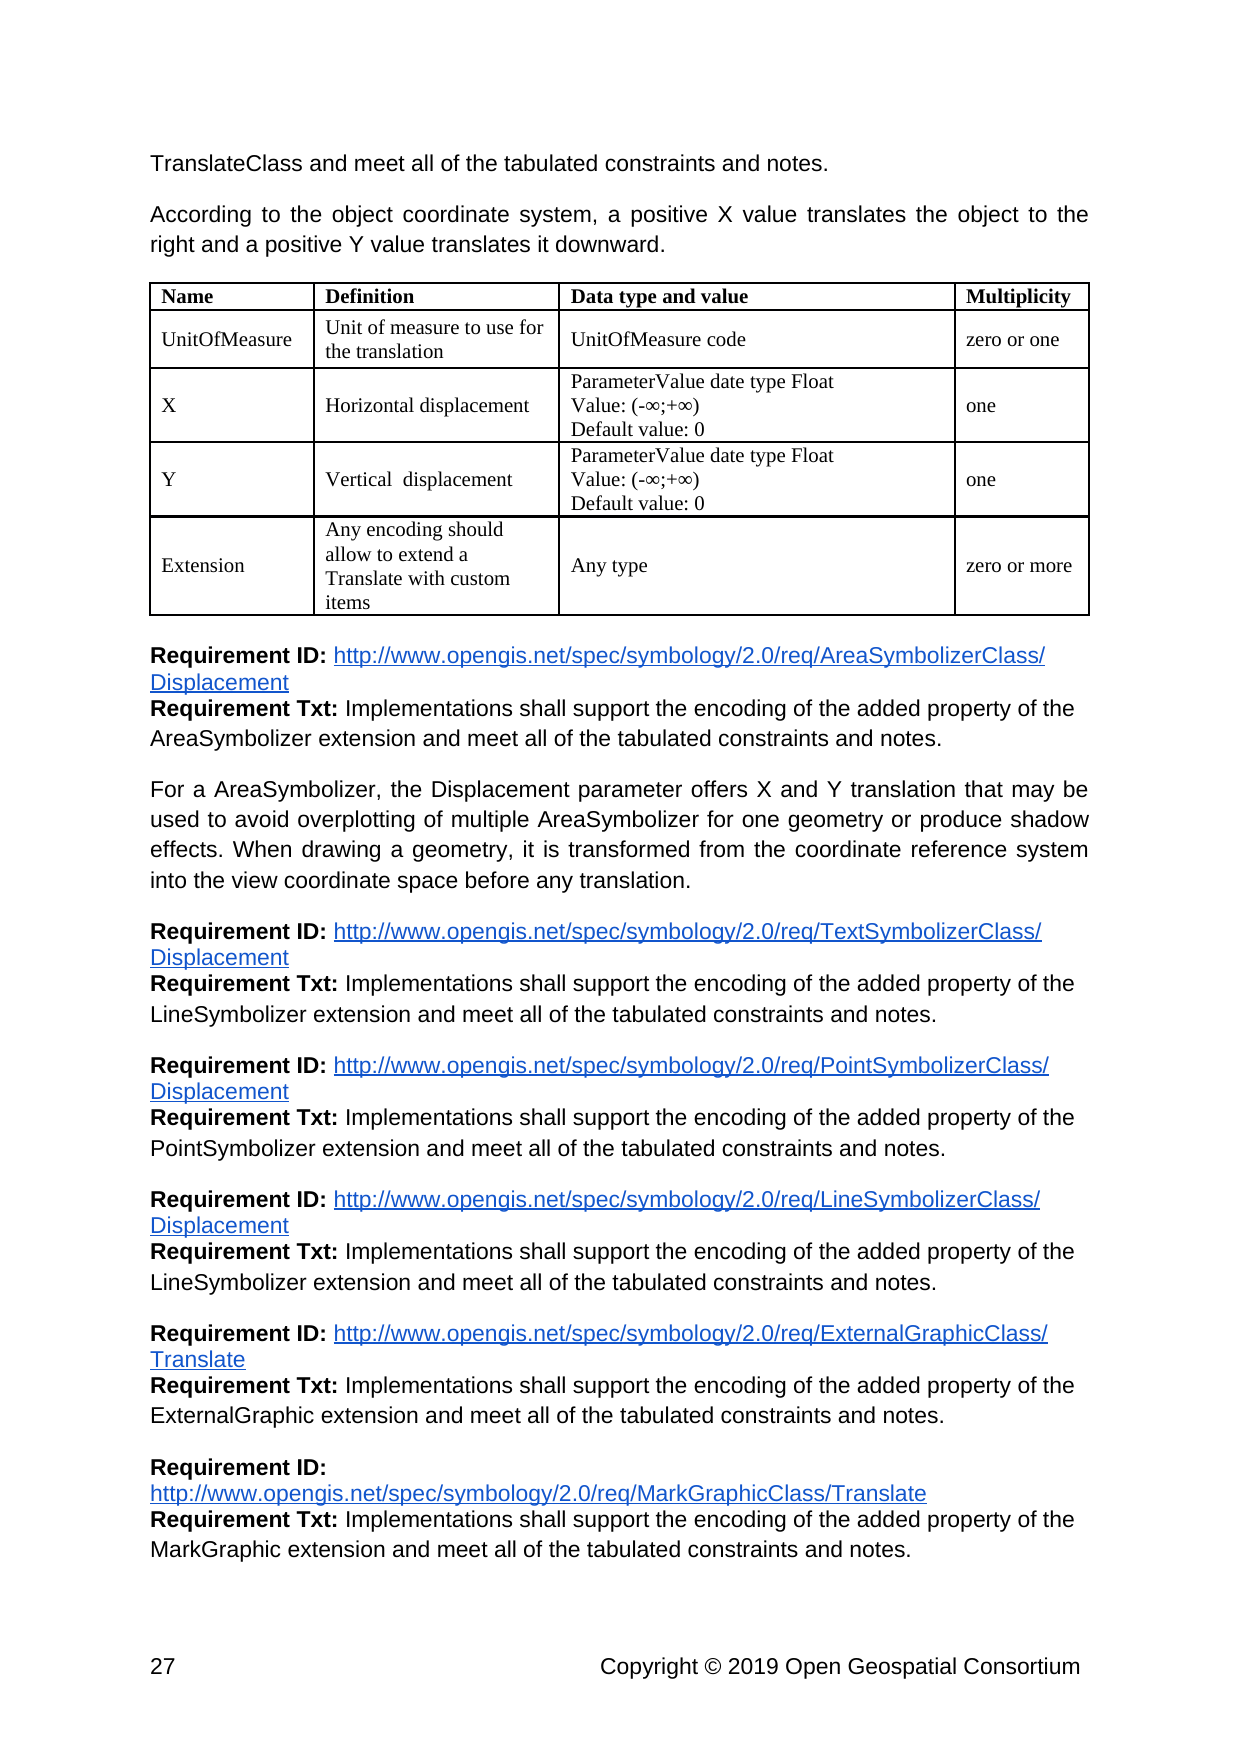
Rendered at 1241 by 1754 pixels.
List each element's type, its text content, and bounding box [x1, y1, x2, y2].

table_cell one [956, 443, 1088, 515]
text TranslateClass and meet all of the tabulated constraints and notes. [150, 150, 1090, 176]
table_cell UnitOfMeasure code [560, 311, 954, 367]
table_cell ParameterValue date type Float Value: (-∞;+∞) Default value: 0 [560, 443, 954, 515]
table_cell Any type [560, 518, 954, 614]
table_cell Y [151, 443, 313, 515]
table_header Multiplicity [956, 284, 1088, 308]
text Requirement Txt: Implementations shall support the encoding of the added property of the AreaSymbolizer extension and meet all of the tabulated constraints and notes. [150, 695, 1090, 751]
text Requirement Txt: Implementations shall support the encoding of the added property of the PointSymbolizer extension and meet all of the tabulated constraints and notes. [150, 1104, 1090, 1161]
text Requirement Txt: Implementations shall support the encoding of the added property of the LineSymbolizer extension and meet all of the tabulated constraints and notes. [150, 970, 1090, 1027]
text Requirement ID: http://www.opengis.net/spec/symbology/2.0/req/PointSymbolizerClass/Displacement [150, 1052, 1090, 1104]
table_cell ParameterValue date type Float Value: (-∞;+∞) Default value: 0 [560, 369, 954, 441]
table_cell Horizontal displacement [315, 369, 558, 441]
text According to the object coordinate system, a positive X value translates the object to the right and a positive Y value translates it downward. [150, 201, 1090, 258]
table_cell UnitOfMeasure [151, 311, 313, 367]
table_cell one [956, 369, 1088, 441]
table_cell X [151, 369, 313, 441]
table_cell Extension [151, 518, 313, 614]
text Requirement ID: http://www.opengis.net/spec/symbology/2.0/req/LineSymbolizerClass/Displacement [150, 1186, 1090, 1238]
text Requirement Txt: Implementations shall support the encoding of the added property of the LineSymbolizer extension and meet all of the tabulated constraints and notes. [150, 1238, 1090, 1295]
table_cell Any encoding should allow to extend a Translate with custom items [315, 518, 558, 614]
text Requirement ID: http://www.opengis.net/spec/symbology/2.0/req/TextSymbolizerClass/Displacement [150, 918, 1090, 970]
text For a AreaSymbolizer, the Displacement parameter offers X and Y translation that may be used to avoid overplotting of multiple AreaSymbolizer for one geometry or produce shadow effects. When drawing a geometry, it is transformed from the coordinate reference system into the view coordinate space before any translation. [150, 776, 1090, 893]
text Requirement Txt: Implementations shall support the encoding of the added property of the MarkGraphic extension and meet all of the tabulated constraints and notes. [150, 1506, 1090, 1563]
table_cell Unit of measure to use for the translation [315, 311, 558, 367]
text Requirement ID: http://www.opengis.net/spec/symbology/2.0/req/AreaSymbolizerClass/Displacement [150, 642, 1090, 695]
table_header Definition [315, 284, 558, 308]
table_cell zero or more [956, 518, 1088, 614]
table_cell Vertical displacement [315, 443, 558, 515]
table_cell zero or one [956, 311, 1088, 367]
text Requirement ID: http://www.opengis.net/spec/symbology/2.0/req/ExternalGraphicClass/Translate [150, 1319, 1090, 1372]
table_header Name [151, 284, 313, 308]
text Requirement ID: http://www.opengis.net/spec/symbology/2.0/req/MarkGraphicClass/Translate [150, 1453, 1090, 1506]
text Requirement Txt: Implementations shall support the encoding of the added property of the ExternalGraphic extension and meet all of the tabulated constraints and notes. [150, 1372, 1090, 1429]
table_header Data type and value [560, 284, 954, 308]
